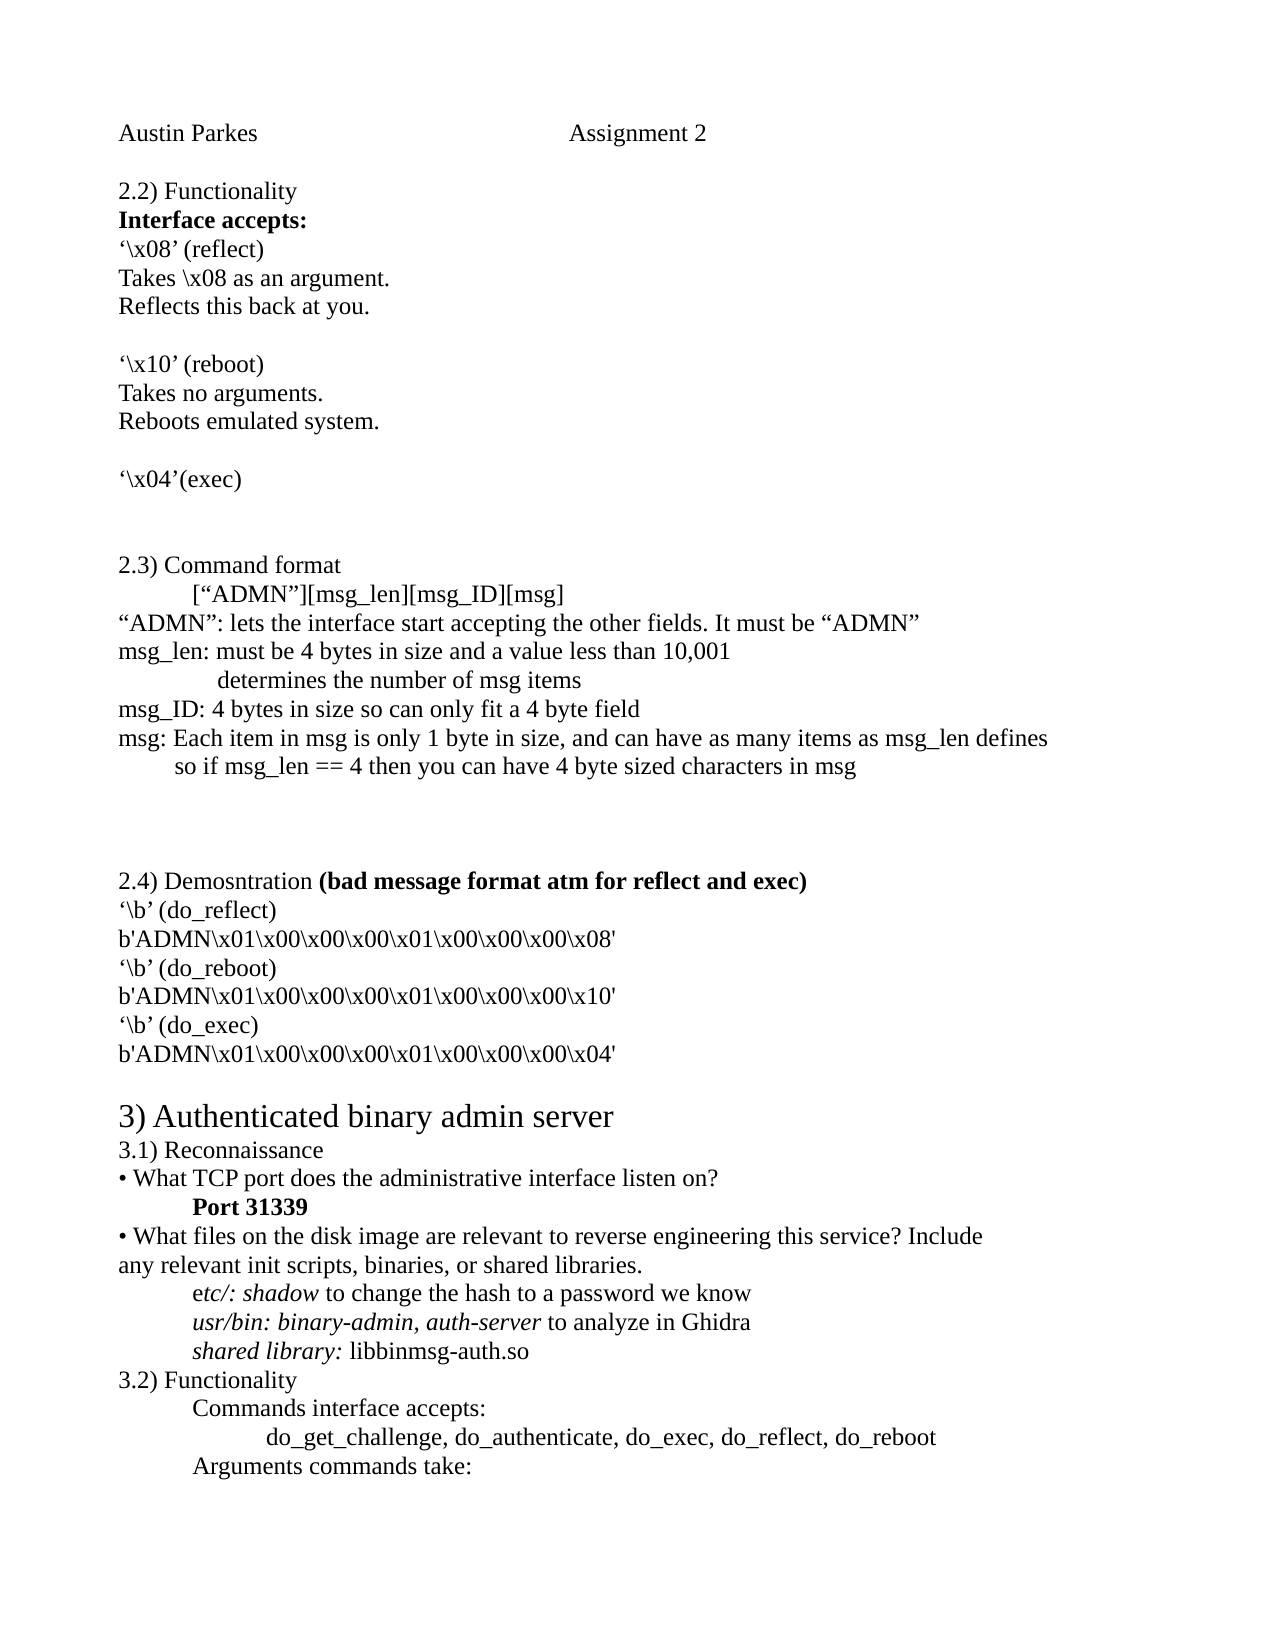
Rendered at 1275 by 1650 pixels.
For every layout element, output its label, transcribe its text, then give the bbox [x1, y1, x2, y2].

text ‘\b’ (do_reflect) [118, 895, 1157, 924]
text any relevant init scripts, binaries, or shared libraries. [118, 1250, 1157, 1278]
text so if msg_len == 4 then you can have 4 byte sized characters in msg [118, 751, 1157, 780]
text Reflects this back at you. [118, 291, 1157, 320]
text “ADMN”: lets the interface start accepting the other fields. It must be “ADMN” [118, 608, 1157, 636]
text • What files on the disk image are relevant to reverse engineering this service? Include [118, 1221, 1157, 1250]
text ‘\b’ (do_reboot) [118, 953, 1157, 981]
text msg: Each item in msg is only 1 byte in size, and can have as many items as msg_len defines [118, 723, 1157, 751]
text do_get_challenge, do_authenticate, do_exec, do_reflect, do_reboot [118, 1422, 1157, 1451]
text [“ADMN”][msg_len][msg_ID][msg] [118, 579, 1157, 608]
text Reboots emulated system. [118, 406, 1157, 435]
text ‘\x08’ (reflect) [118, 234, 1157, 263]
text ‘\b’ (do_exec) [118, 1010, 1157, 1039]
text determines the number of msg items [118, 665, 1157, 694]
text • What TCP port does the administrative interface listen on? [118, 1163, 1157, 1192]
text msg_ID: 4 bytes in size so can only fit a 4 byte field [118, 694, 1157, 723]
text Commands interface accepts: [118, 1393, 1157, 1422]
text Takes no arguments. [118, 378, 1157, 406]
text usr/bin: binary-admin, auth-server to analyze in Ghidra [118, 1307, 1157, 1336]
text msg_len: must be 4 bytes in size and a value less than 10,001 [118, 636, 1157, 665]
text Arguments commands take: [118, 1451, 1157, 1480]
text b'ADMN\x01\x00\x00\x00\x01\x00\x00\x00\x08' [118, 924, 1157, 953]
text Port 31339 [118, 1192, 1157, 1221]
text 2.2) Functionality [118, 176, 1157, 205]
text 2.3) Command format [118, 550, 1157, 579]
text etc/: shadow to change the hash to a password we know [118, 1278, 1157, 1307]
text shared library: libbinmsg-auth.so [118, 1336, 1157, 1365]
text 2.4) Demosntration (bad message format atm for reflect and exec) [118, 866, 1157, 895]
text b'ADMN\x01\x00\x00\x00\x01\x00\x00\x00\x10' [118, 981, 1157, 1010]
text ‘\x10’ (reboot) [118, 349, 1157, 378]
text 3) Authenticated binary admin server [118, 1096, 1157, 1135]
text Takes \x08 as an argument. [118, 263, 1157, 291]
text Interface accepts: [118, 205, 1157, 234]
text 3.2) Functionality [118, 1365, 1157, 1393]
text 3.1) Reconnaissance [118, 1135, 1157, 1163]
text ‘\x04’(exec) [118, 464, 1157, 493]
text b'ADMN\x01\x00\x00\x00\x01\x00\x00\x00\x04' [118, 1039, 1157, 1068]
